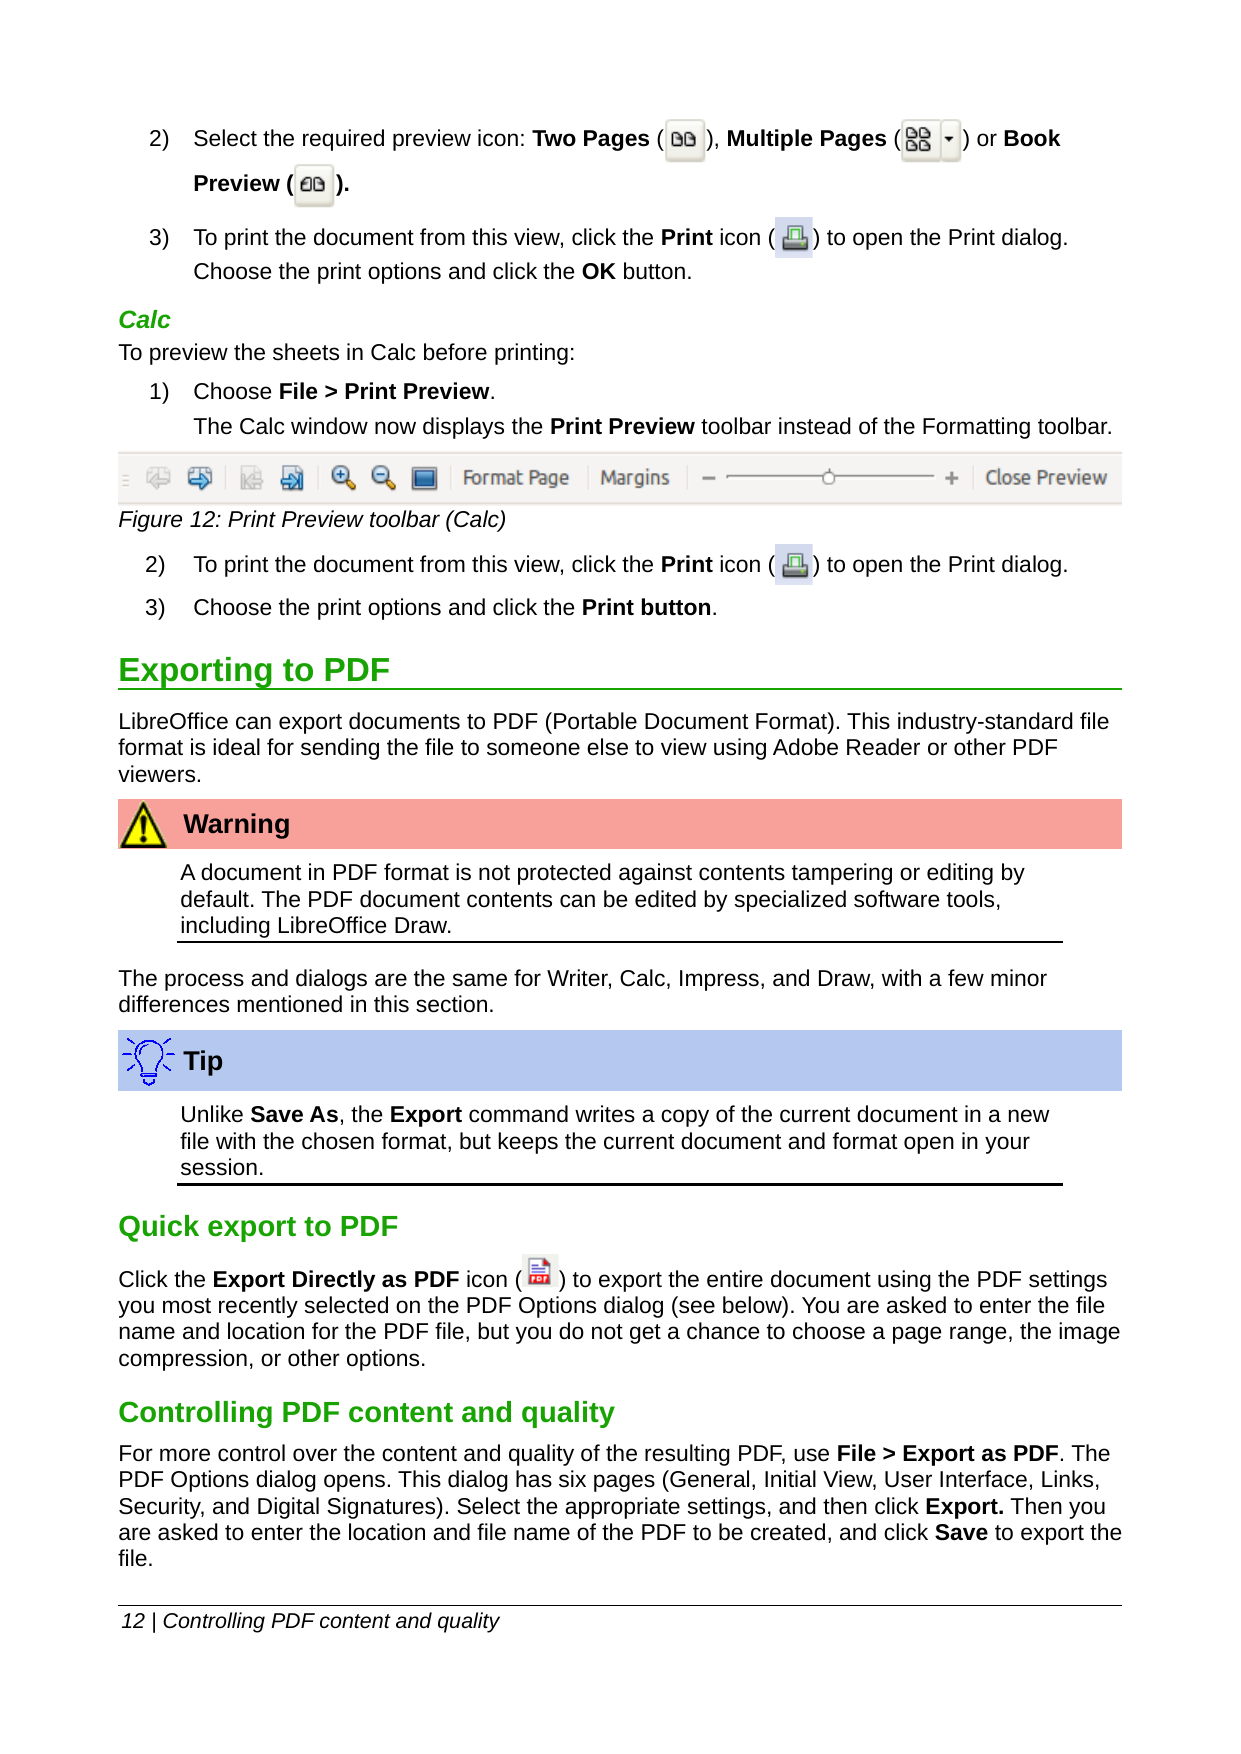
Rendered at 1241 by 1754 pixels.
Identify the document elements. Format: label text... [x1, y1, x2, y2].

picture [293, 163, 336, 209]
text For more control over the content and quality of the resulting PDF, use File > Export as PDF. The PDF Options dialog opens. This dialog has six pages (General, Initial View, User Interface, Links, Security, and Digital Signatures). Select the appropriate settings, and then click Export. Then you are asked to enter the location and file name of the PDF to be created, and click Save to export the file. [118, 1440, 1122, 1572]
picture [775, 544, 813, 585]
list To print the document from this view, click the Print icon ( [165, 544, 775, 585]
text Click the Export Directly as PDF icon () to export the entire document using the PDF settings you most recently selected on the PDF Options dialog (see below). You are asked to enter the file name and location for the PDF file, but you do not get a chance to choose a page range, the image compression, or other options. [118, 1254, 1122, 1371]
subtitle Quick export to PDF [118, 1209, 1122, 1243]
text The process and dialogs are the same for Writer, Calc, Impress, and Draw, with a few minor differences mentioned in this section. [118, 964, 1122, 1017]
list The Calc window now displays the Print Preview toolbar instead of the Formatting toolbar. [193, 413, 1122, 440]
list To print the document from this view, click the Print icon () to open the Print dialog. Choose the print options and click the OK button. [169, 217, 1122, 284]
list ) to open the Print dialog. [813, 544, 1122, 585]
picture [901, 118, 963, 164]
list To preview the sheets in Calc before printing: [118, 339, 1122, 366]
subtitle Calc [118, 304, 1122, 333]
subtitle Exporting to PDF [118, 649, 1122, 688]
text A document in PDF format is not protected against contents tampering or editing by default. The PDF document contents can be edited by specialized software tools, including LibreOffice Draw. [177, 856, 1063, 941]
picture [118, 451, 1123, 506]
list Select the required preview icon: Two Pages (), Multiple Pages () or Book Preview (). [169, 118, 1122, 208]
picture [119, 800, 167, 848]
list Choose File > Print Preview. [169, 378, 1122, 404]
text LibreOffice can export documents to PDF (Portable Document Format). This industry-standard file format is ideal for sending the file to someone else to view using Adobe Reader or other PDF viewers. [118, 708, 1122, 787]
text Unlike Save As, the Export command writes a copy of the current document in a new file with the chosen format, but keeps the current document and format open in your session. [177, 1098, 1063, 1183]
text Figure 12: Print Preview toolbar (Calc) [118, 506, 1122, 532]
picture [521, 1254, 559, 1287]
subtitle Tip [118, 1030, 1122, 1091]
subtitle Controlling PDF content and quality [118, 1394, 1122, 1428]
picture [664, 118, 707, 164]
subtitle Warning [118, 799, 1122, 849]
picture [775, 217, 813, 258]
list Choose the print options and click the Print button. [165, 594, 1122, 620]
picture [119, 1030, 179, 1090]
